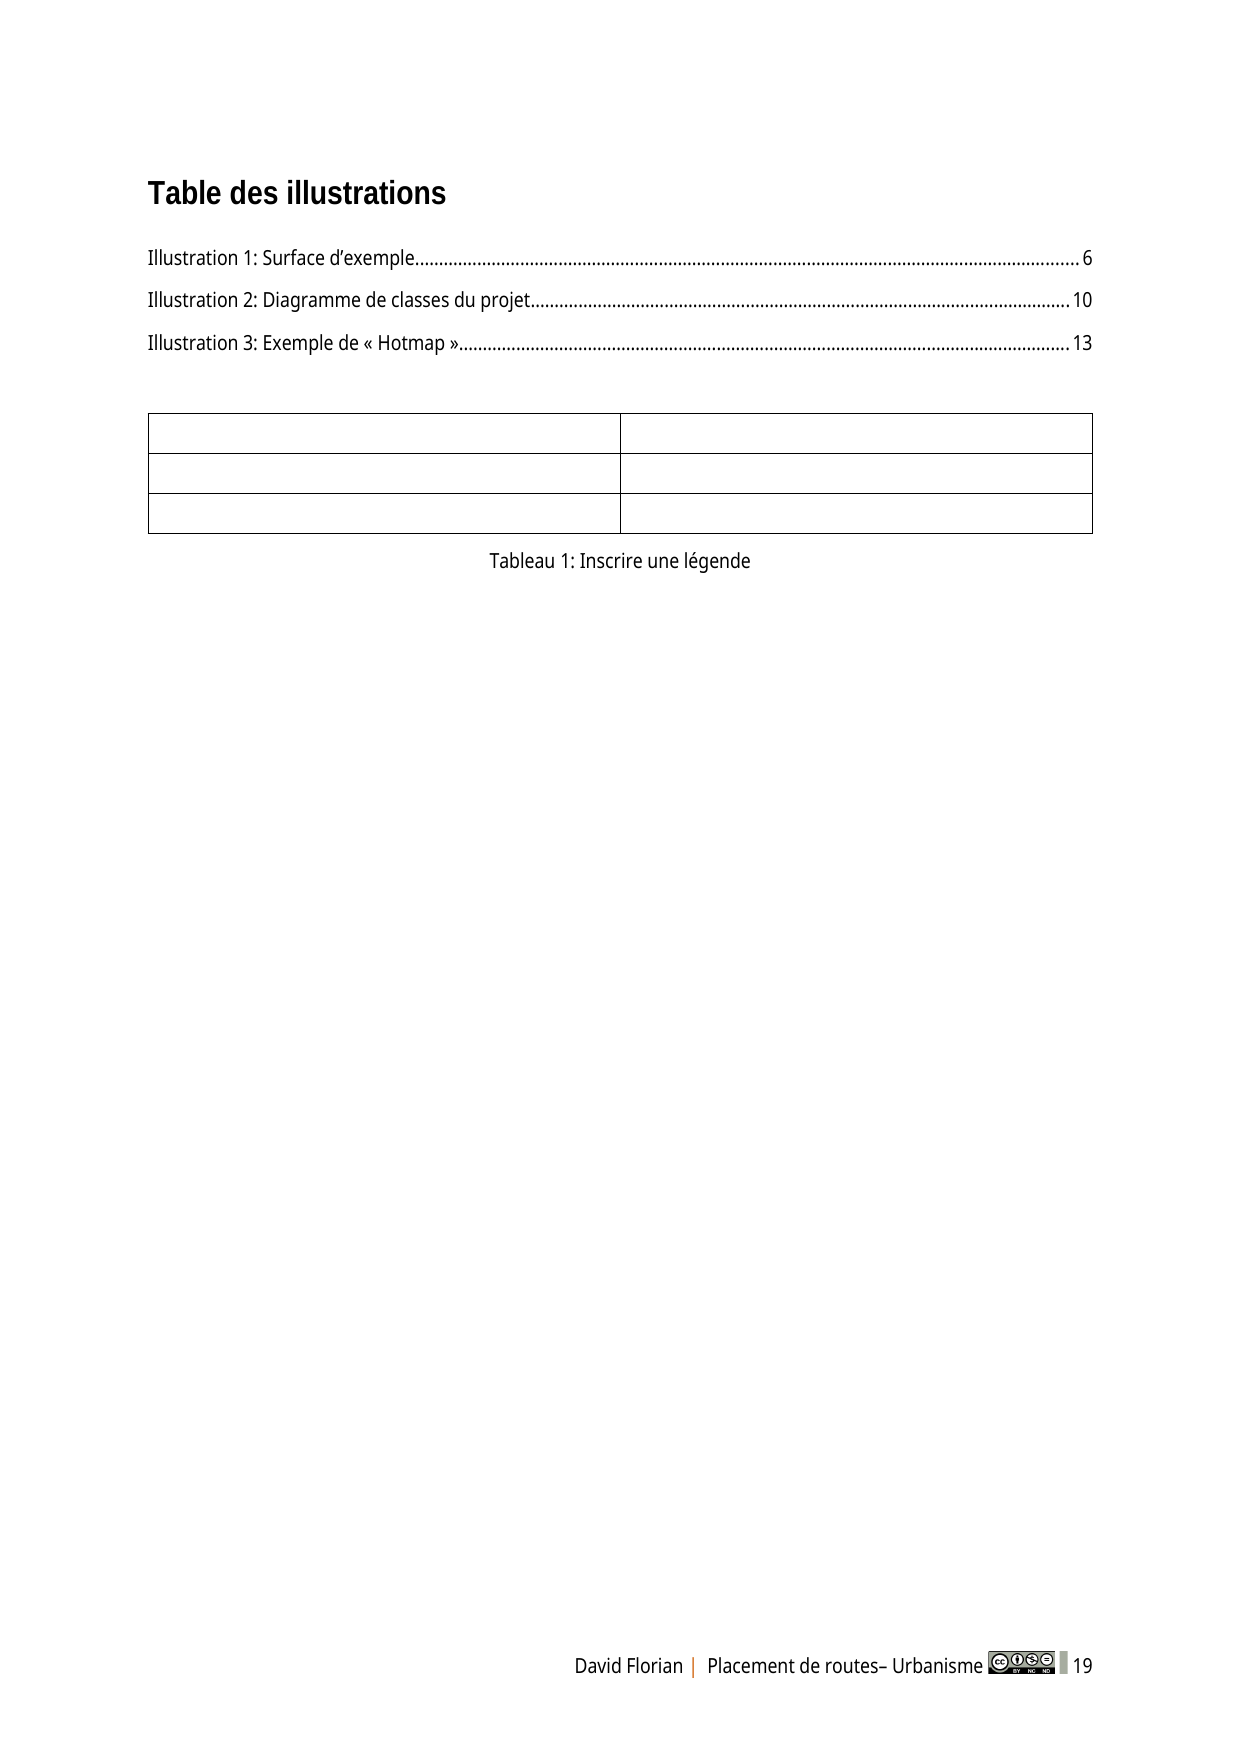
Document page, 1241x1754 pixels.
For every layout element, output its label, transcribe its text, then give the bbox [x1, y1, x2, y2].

table_cell [621, 454, 1092, 493]
picture [1059, 1651, 1068, 1674]
text Illustration 1: Surface d’exemple. 6 [148, 243, 1092, 271]
table_header [621, 414, 1092, 453]
text Tableau 1: Inscrire une légende [148, 546, 1092, 574]
table_cell [149, 454, 620, 493]
subtitle Table des illustrations [148, 173, 1092, 211]
text Illustration 2: Diagramme de classes du projet 10 [148, 285, 1092, 314]
table_cell [621, 494, 1092, 533]
picture [988, 1651, 1055, 1674]
table_cell [149, 494, 620, 533]
table_header [149, 414, 620, 453]
text Illustration 3: Exemple de « Hotmap » 13 [148, 328, 1092, 356]
